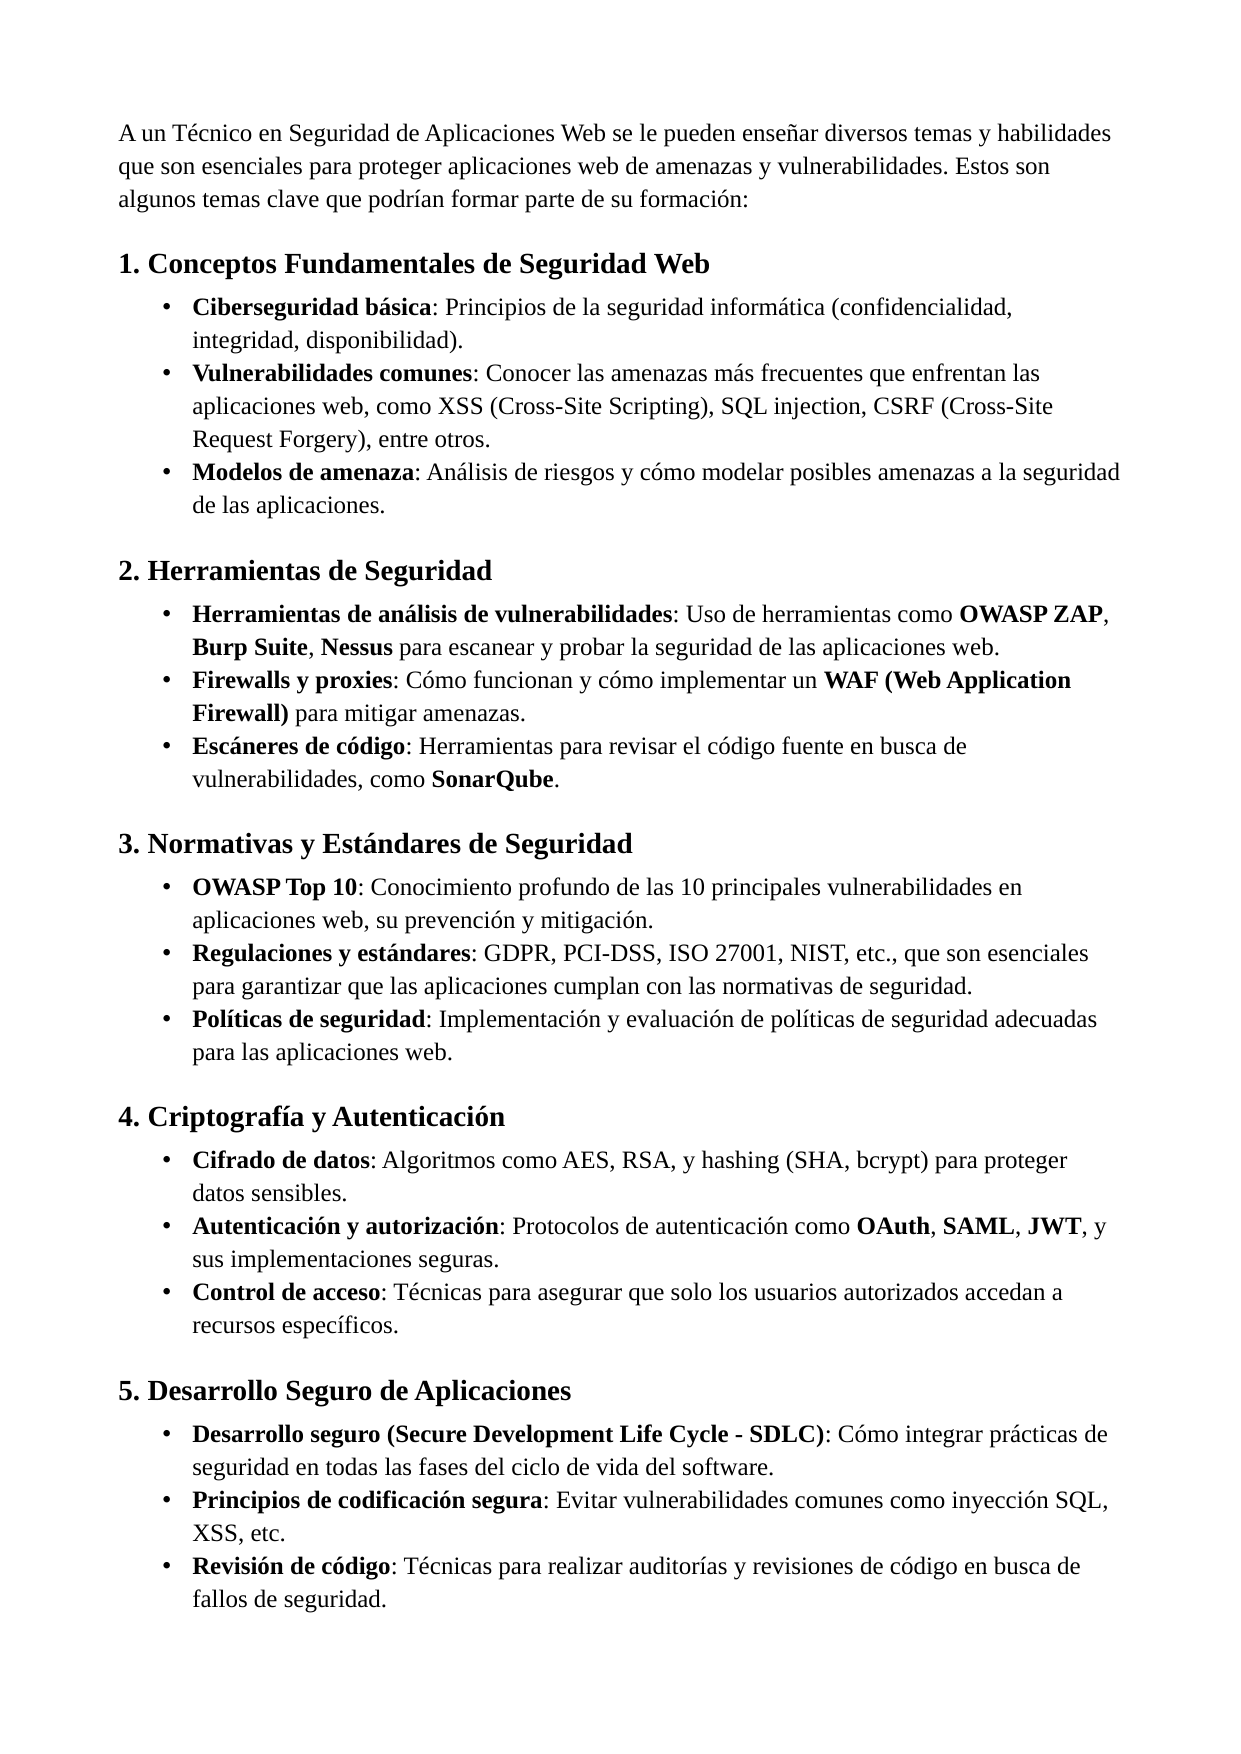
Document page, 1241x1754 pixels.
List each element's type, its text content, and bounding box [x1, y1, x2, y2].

list Escáneres de código: Herramientas para revisar el código fuente en busca de vulnerabilidades, como SonarQube. [162, 731, 1122, 793]
list Principios de codificación segura: Evitar vulnerabilidades comunes como inyección SQL, XSS, etc. [162, 1485, 1122, 1547]
list Vulnerabilidades comunes: Conocer las amenazas más frecuentes que enfrentan las aplicaciones web, como XSS (Cross-Site Scripting), SQL injection, CSRF (Cross-Site Request Forgery), entre otros. [162, 358, 1122, 453]
list Políticas de seguridad: Implementación y evaluación de políticas de seguridad adecuadas para las aplicaciones web. [162, 1004, 1122, 1066]
list Herramientas de análisis de vulnerabilidades: Uso de herramientas como OWASP ZAP, Burp Suite, Nessus para escanear y probar la seguridad de las aplicaciones web. [162, 599, 1122, 661]
list Desarrollo seguro (Secure Development Life Cycle - SDLC): Cómo integrar prácticas de seguridad en todas las fases del ciclo de vida del software. [162, 1419, 1122, 1481]
subtitle 4. Criptografía y Autenticación [118, 1099, 1122, 1133]
list Cifrado de datos: Algoritmos como AES, RSA, y hashing (SHA, bcrypt) para proteger datos sensibles. [162, 1145, 1122, 1207]
list Firewalls y proxies: Cómo funcionan y cómo implementar un WAF (Web Application Firewall) para mitigar amenazas. [162, 665, 1122, 727]
subtitle 3. Normativas y Estándares de Seguridad [118, 826, 1122, 859]
list Regulaciones y estándares: GDPR, PCI-DSS, ISO 27001, NIST, etc., que son esenciales para garantizar que las aplicaciones cumplan con las normativas de seguridad. [162, 938, 1122, 1000]
list Ciberseguridad básica: Principios de la seguridad informática (confidencialidad, integridad, disponibilidad). [162, 292, 1122, 354]
list Revisión de código: Técnicas para realizar auditorías y revisiones de código en busca de fallos de seguridad. [162, 1551, 1122, 1613]
list Control de acceso: Técnicas para asegurar que solo los usuarios autorizados accedan a recursos específicos. [162, 1277, 1122, 1339]
text A un Técnico en Seguridad de Aplicaciones Web se le pueden enseñar diversos temas y habilidades que son esenciales para proteger aplicaciones web de amenazas y vulnerabilidades. Estos son algunos temas clave que podrían formar parte de su formación: [118, 118, 1122, 213]
subtitle 1. Conceptos Fundamentales de Seguridad Web [118, 246, 1122, 280]
subtitle 5. Desarrollo Seguro de Aplicaciones [118, 1373, 1122, 1406]
list OWASP Top 10: Conocimiento profundo de las 10 principales vulnerabilidades en aplicaciones web, su prevención y mitigación. [162, 872, 1122, 934]
list Autenticación y autorización: Protocolos de autenticación como OAuth, SAML, JWT, y sus implementaciones seguras. [162, 1211, 1122, 1273]
subtitle 2. Herramientas de Seguridad [118, 553, 1122, 586]
list Modelos de amenaza: Análisis de riesgos y cómo modelar posibles amenazas a la seguridad de las aplicaciones. [162, 457, 1122, 519]
